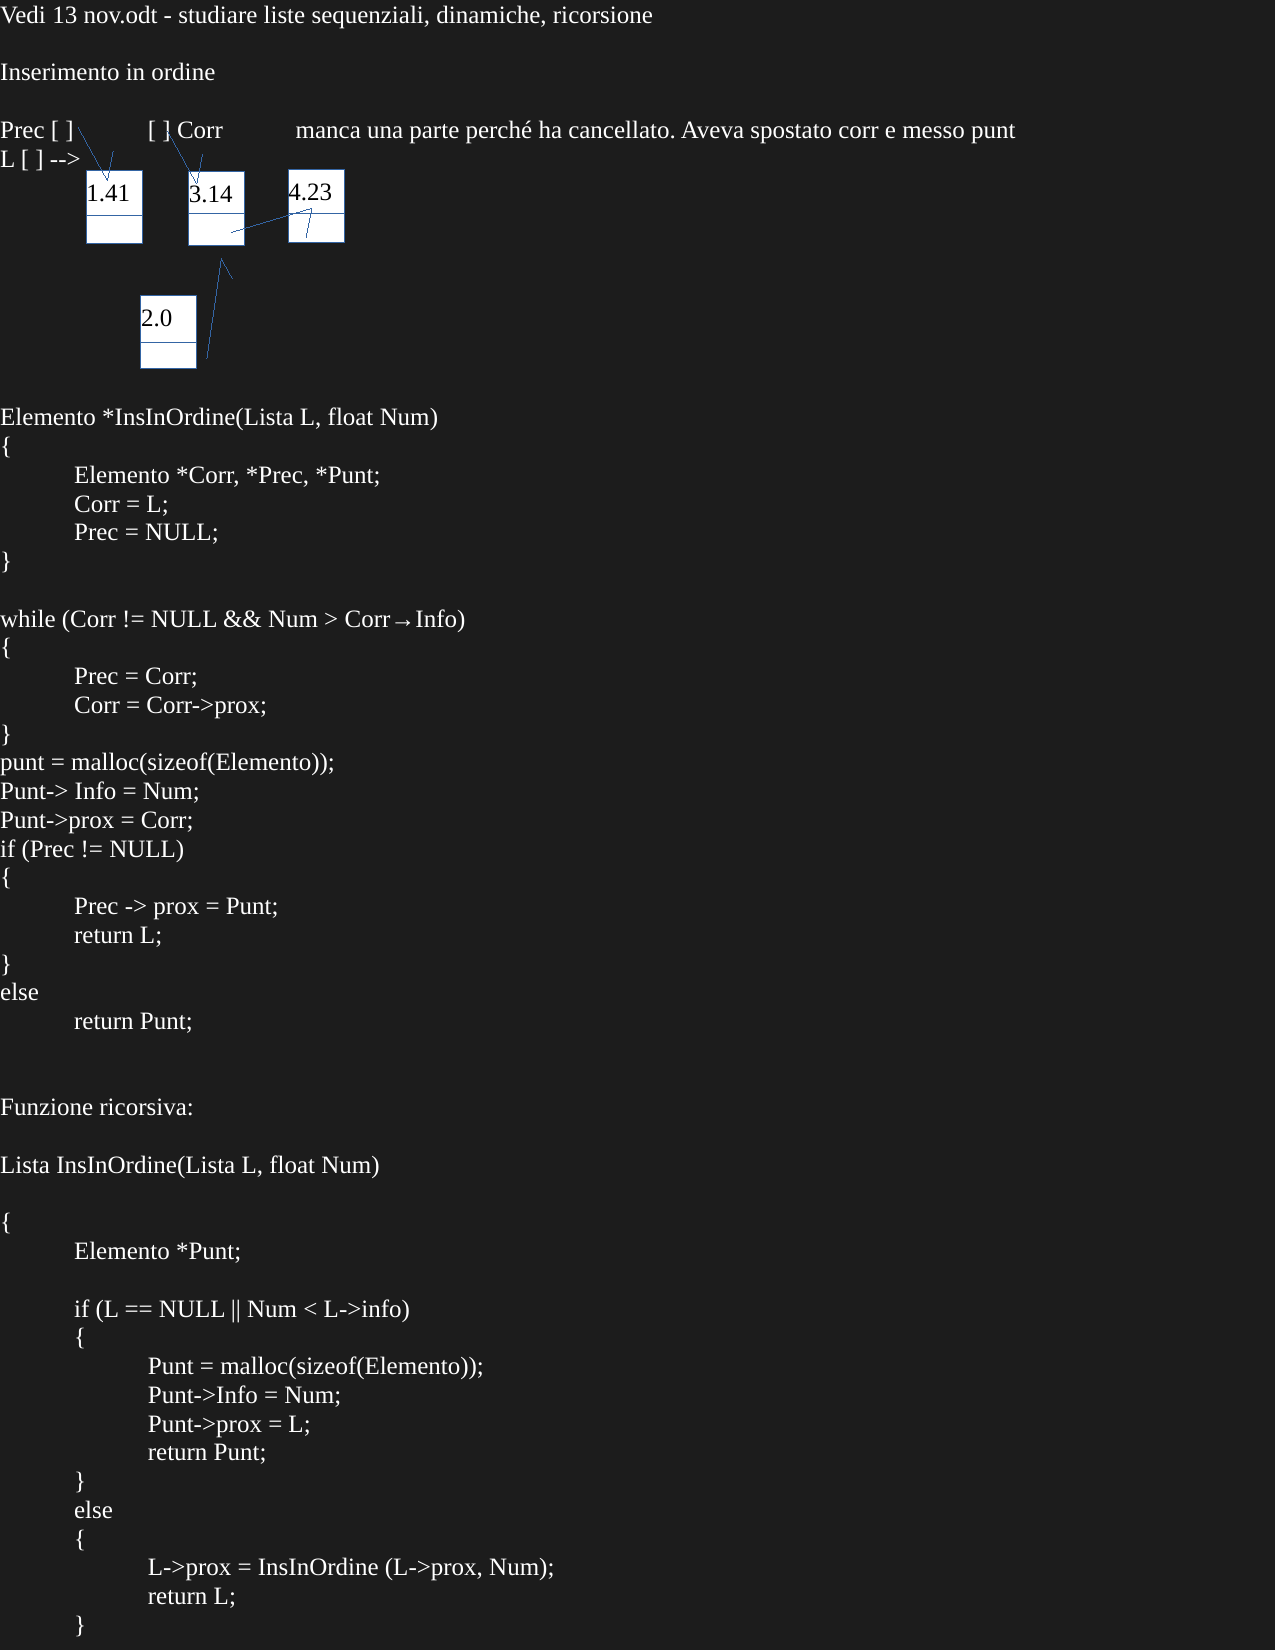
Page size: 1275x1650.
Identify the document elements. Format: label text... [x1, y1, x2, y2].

text Lista InsInOrdine(Lista L, float Num) [0, 1150, 1275, 1179]
text while (Corr != NULL && Num > Corr→Info) [0, 604, 1275, 632]
text else [0, 1495, 1275, 1524]
text { [0, 862, 1275, 891]
text else [0, 977, 1275, 1006]
text } [0, 1610, 1275, 1639]
text { [0, 431, 1275, 460]
text Punt->prox = L; [0, 1409, 1275, 1437]
text if (L == NULL || Num < L->info) [0, 1294, 1275, 1322]
text Prec = NULL; [0, 517, 1275, 546]
text L->prox = InsInOrdine (L->prox, Num); [0, 1552, 1275, 1581]
text Elemento *Punt; [0, 1236, 1275, 1265]
text return L; [0, 920, 1275, 949]
text { [0, 1322, 1275, 1351]
text L [ ] --> [0, 144, 1275, 172]
text Corr = Corr->prox; [0, 690, 1275, 719]
text Punt-> Info = Num; [0, 776, 1275, 805]
text } [0, 1466, 1275, 1495]
text if (Prec != NULL) [0, 834, 1275, 862]
text { [0, 1524, 1275, 1552]
text Prec -> prox = Punt; [0, 891, 1275, 920]
text Prec [ ] [ ] Corr manca una parte perché ha cancellato. Aveva spostato corr e messo punt [0, 115, 1275, 144]
text } [0, 949, 1275, 977]
text { [0, 1207, 1275, 1236]
text Vedi 13 nov.odt - studiare liste sequenziali, dinamiche, ricorsione [0, 0, 1275, 29]
text } [0, 546, 1275, 575]
text Inserimento in ordine [0, 57, 1275, 86]
text { Prec = Corr; [0, 632, 1275, 690]
text return L; [0, 1581, 1275, 1610]
text Funzione ricorsiva: [0, 1092, 1275, 1121]
text punt = malloc(sizeof(Elemento)); [0, 747, 1275, 776]
text Punt->Info = Num; [0, 1380, 1275, 1409]
text Punt = malloc(sizeof(Elemento)); [0, 1351, 1275, 1380]
text return Punt; [0, 1006, 1275, 1035]
text return Punt; [0, 1437, 1275, 1466]
text Punt->prox = Corr; [0, 805, 1275, 834]
text } [0, 719, 1275, 747]
text Corr = L; [0, 489, 1275, 517]
text Elemento *InsInOrdine(Lista L, float Num) [0, 402, 1275, 431]
text Elemento *Corr, *Prec, *Punt; [0, 460, 1275, 489]
